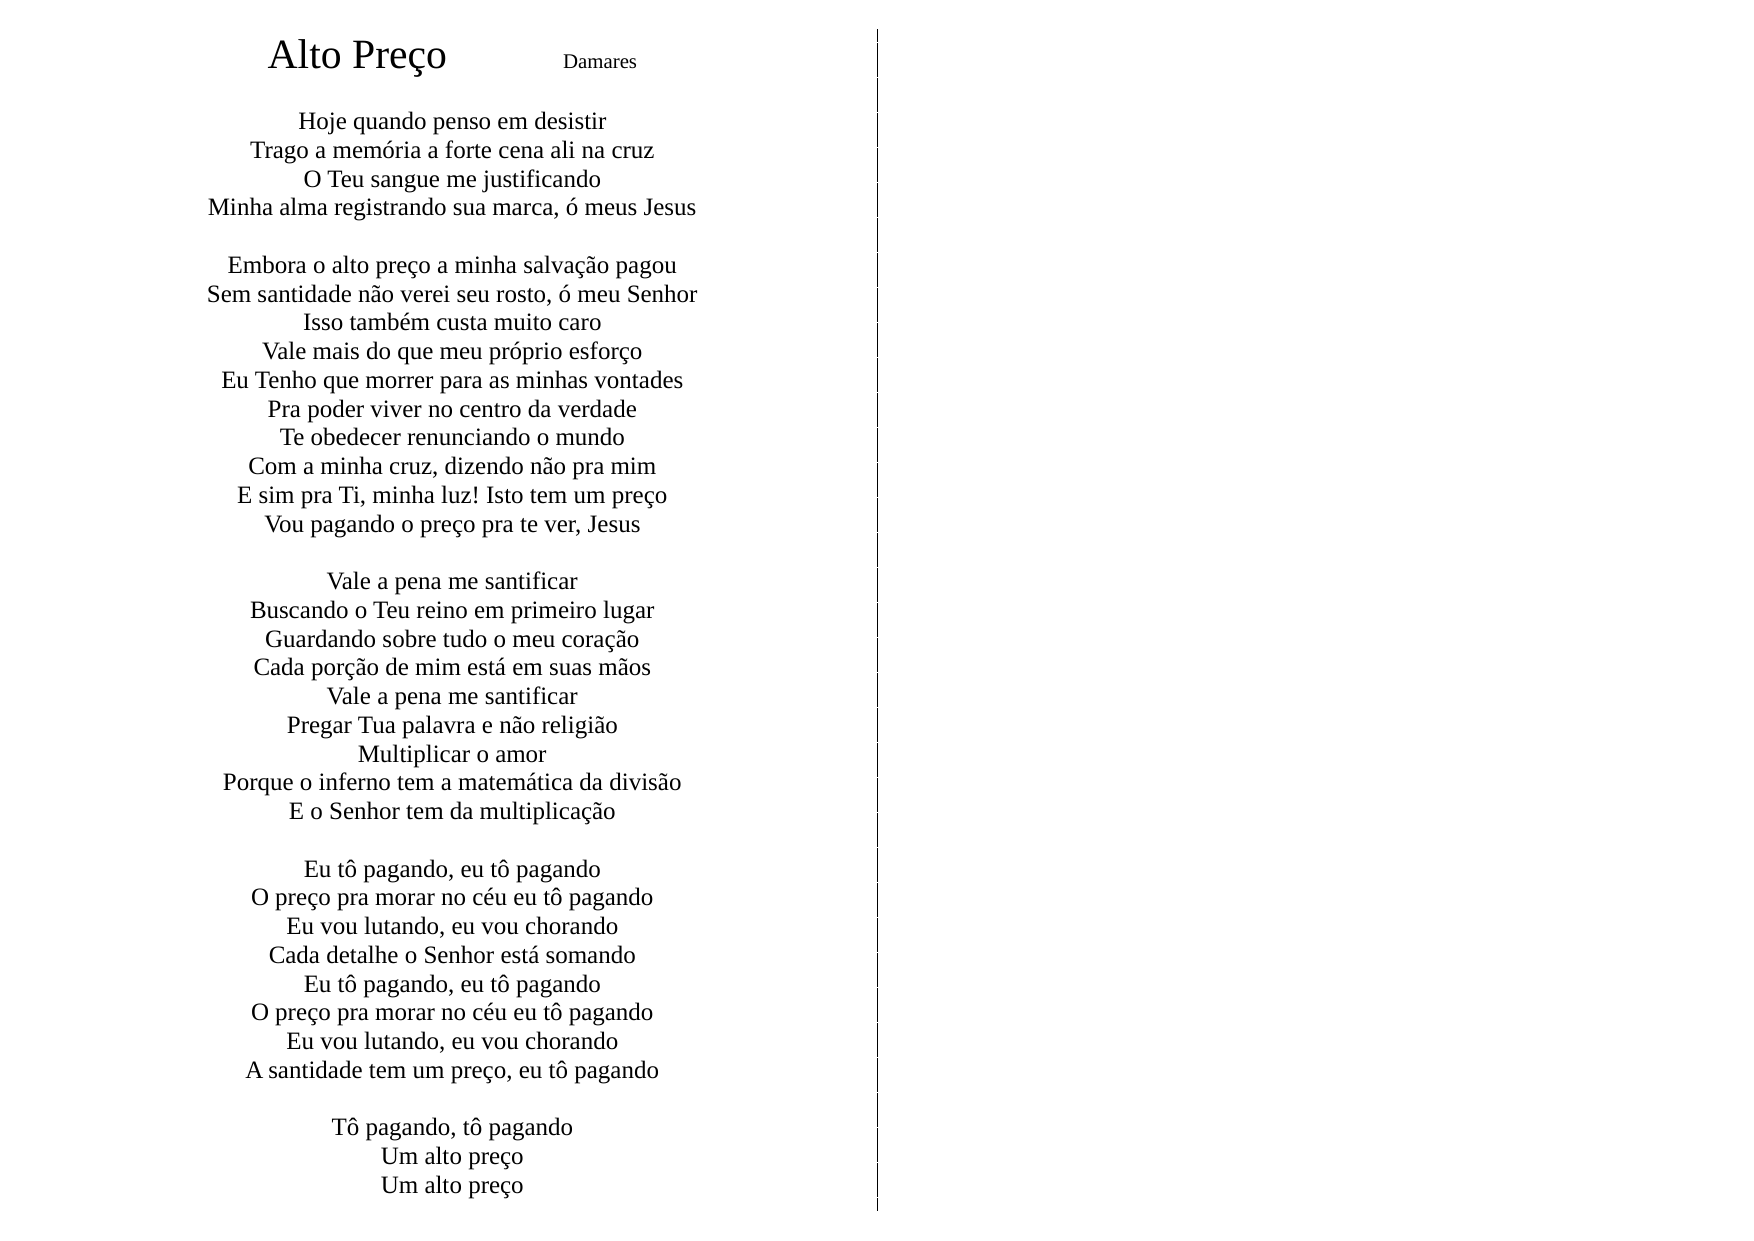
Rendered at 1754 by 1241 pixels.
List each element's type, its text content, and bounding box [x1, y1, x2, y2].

text Trago a memória a forte cena ali na cruz [29, 135, 875, 164]
text Porque o inferno tem a matemática da divisão [29, 767, 875, 796]
text Um alto preço [29, 1141, 875, 1170]
text O Teu sangue me justificando [29, 164, 875, 192]
text Te obedecer renunciando o mundo [29, 422, 875, 451]
text Hoje quando penso em desistir [29, 106, 875, 135]
text Alto Preço Damares [29, 29, 875, 77]
text O preço pra morar no céu eu tô pagando [29, 997, 875, 1026]
text Com a minha cruz, dizendo não pra mim [29, 451, 875, 480]
text E o Senhor tem da multiplicação [29, 796, 875, 825]
text Multiplicar o amor [29, 739, 875, 767]
text O preço pra morar no céu eu tô pagando [29, 882, 875, 911]
text Pregar Tua palavra e não religião [29, 710, 875, 739]
text Eu tô pagando, eu tô pagando [29, 854, 875, 882]
text Guardando sobre tudo o meu coração [29, 624, 875, 652]
text Buscando o Teu reino em primeiro lugar [29, 595, 875, 624]
text Eu vou lutando, eu vou chorando [29, 911, 875, 940]
text Vale mais do que meu próprio esforço [29, 336, 875, 365]
text Isso também custa muito caro [29, 307, 875, 336]
text Vou pagando o preço pra te ver, Jesus [29, 509, 875, 537]
text E sim pra Ti, minha luz! Isto tem um preço [29, 480, 875, 509]
text Eu Tenho que morrer para as minhas vontades [29, 365, 875, 394]
text Cada porção de mim está em suas mãos [29, 652, 875, 681]
text Sem santidade não verei seu rosto, ó meu Senhor [29, 279, 875, 307]
text Vale a pena me santificar [29, 681, 875, 710]
text Um alto preço [29, 1170, 875, 1199]
text Eu vou lutando, eu vou chorando [29, 1026, 875, 1055]
text A santidade tem um preço, eu tô pagando [29, 1055, 875, 1084]
text Embora o alto preço a minha salvação pagou [29, 250, 875, 279]
text Vale a pena me santificar [29, 566, 875, 595]
text Cada detalhe o Senhor está somando [29, 940, 875, 969]
text Eu tô pagando, eu tô pagando [29, 969, 875, 997]
text Tô pagando, tô pagando [29, 1112, 875, 1141]
text Pra poder viver no centro da verdade [29, 394, 875, 422]
text Minha alma registrando sua marca, ó meus Jesus [29, 192, 875, 221]
